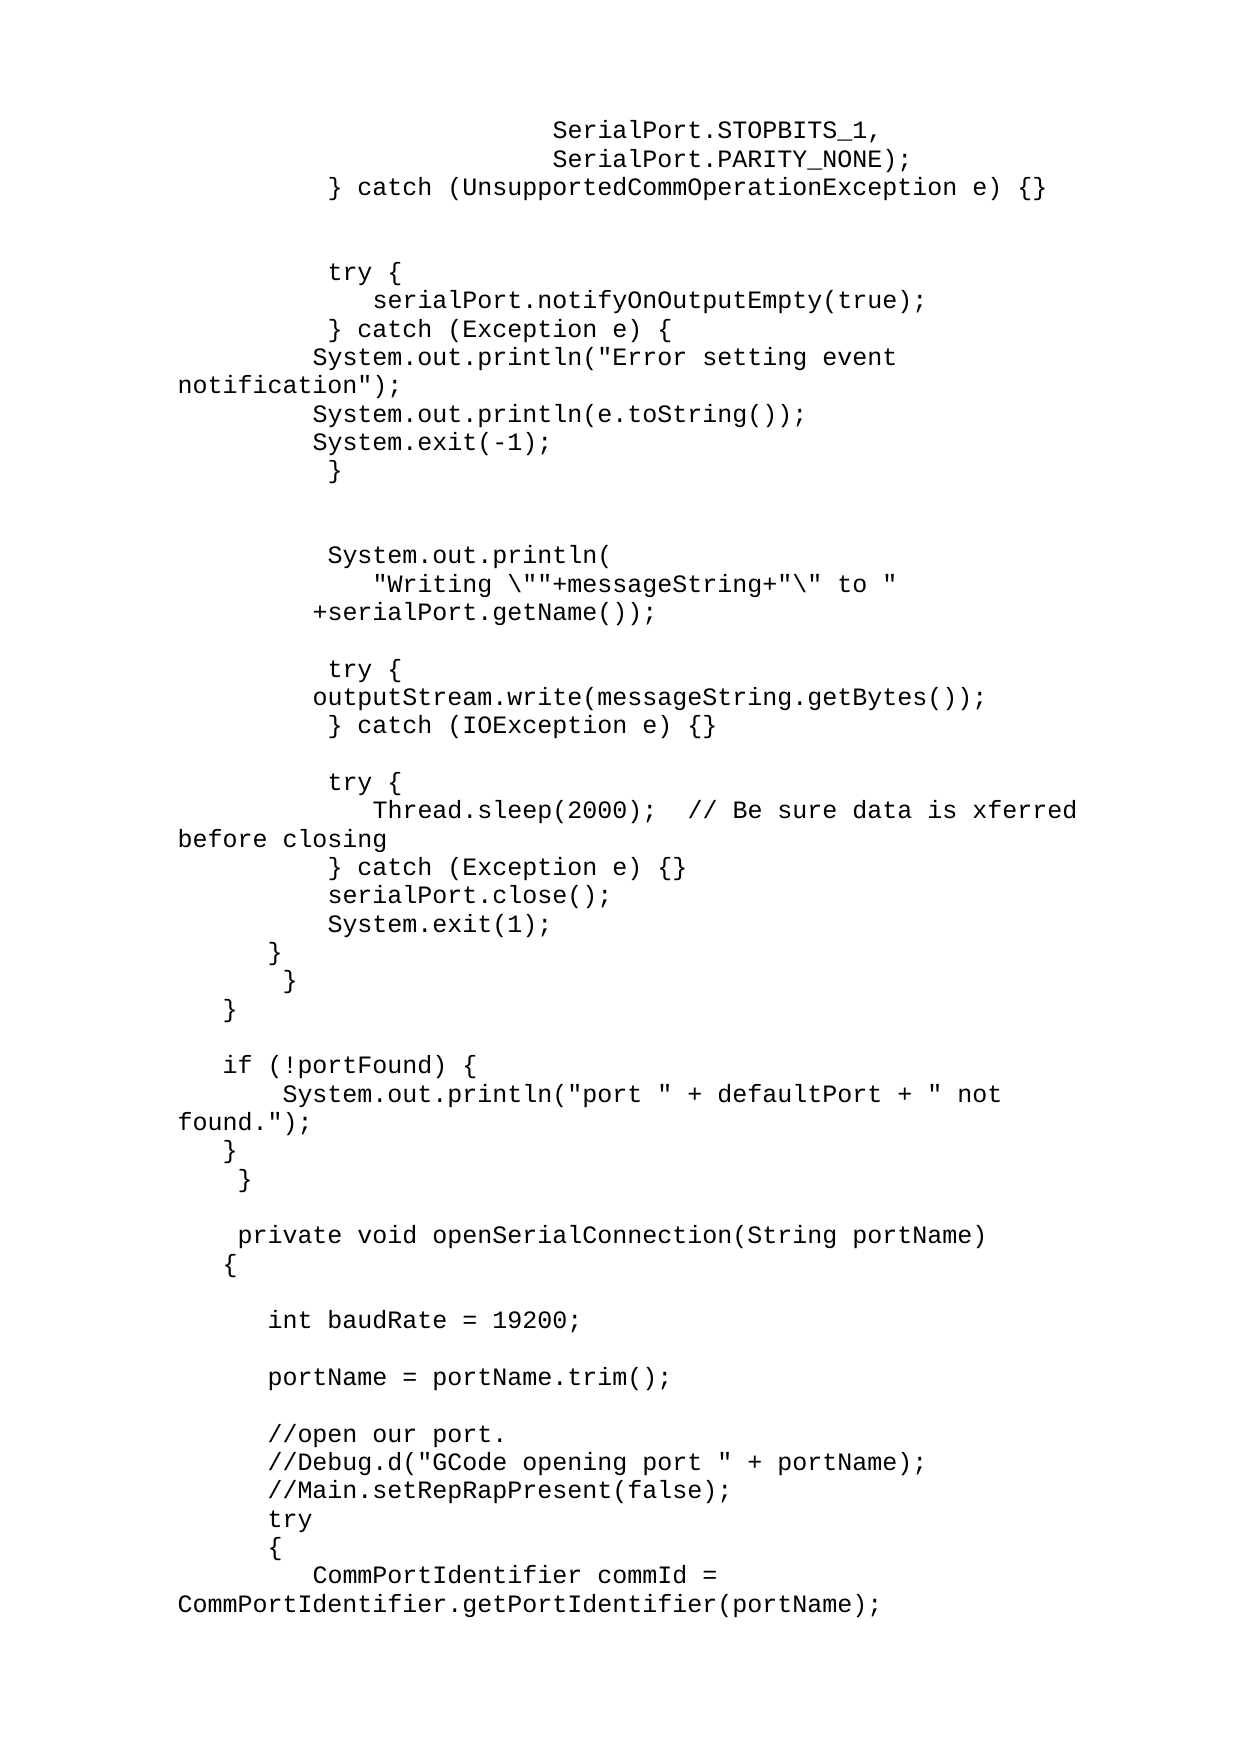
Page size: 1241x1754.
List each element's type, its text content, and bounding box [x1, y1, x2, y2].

list SerialPort.STOPBITS_1, SerialPort.PARITY_NONE); } catch (UnsupportedCommOperationException e) {} try { serialPort.notifyOnOutputEmpty(true); } catch (Exception e) { System.out.println("Error setting event notification"); System.out.println(e.toString()); System.exit(-1); } System.out.println( "Writing \""+messageString+"\" to " +serialPort.getName()); try { outputStream.write(messageString.getBytes()); } catch (IOException e) {} try { Thread.sleep(2000); // Be sure data is xferred before closing } catch (Exception e) {} serialPort.close(); System.exit(1); } } } if (!portFound) { System.out.println("port " + defaultPort + " not found."); } } private void openSerialConnection(String portName) { int baudRate = 19200; portName = portName.trim(); //open our port. //Debug.d("GCode opening port " + portName); //Main.setRepRapPresent(false); try { CommPortIdentifier commId = CommPortIdentifier.getPortIdentifier(portName); [177, 118, 1122, 1620]
